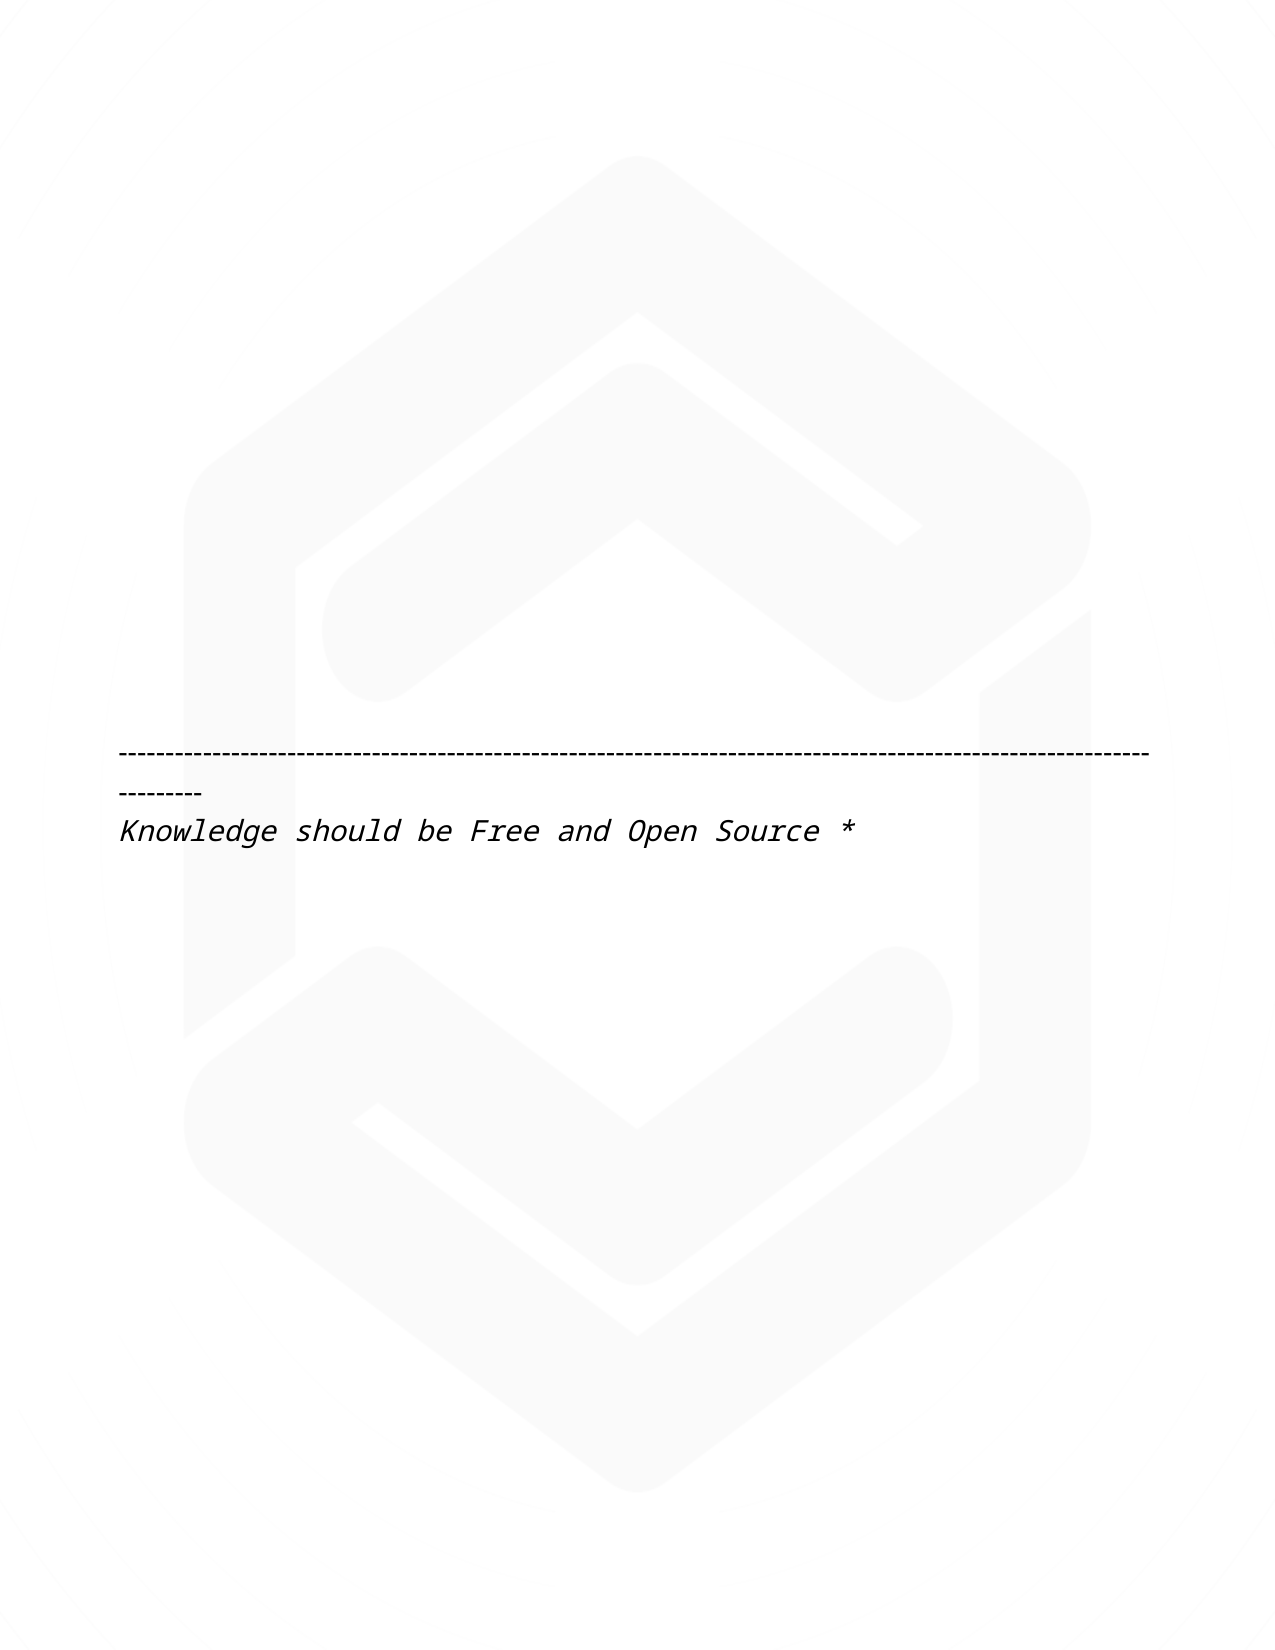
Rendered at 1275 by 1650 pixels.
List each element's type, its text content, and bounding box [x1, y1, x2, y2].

text ----------------------------------------------------------------------------------------------------------------------- [118, 731, 1157, 811]
text Knowledge should be Free and Open Source * [118, 811, 1157, 850]
